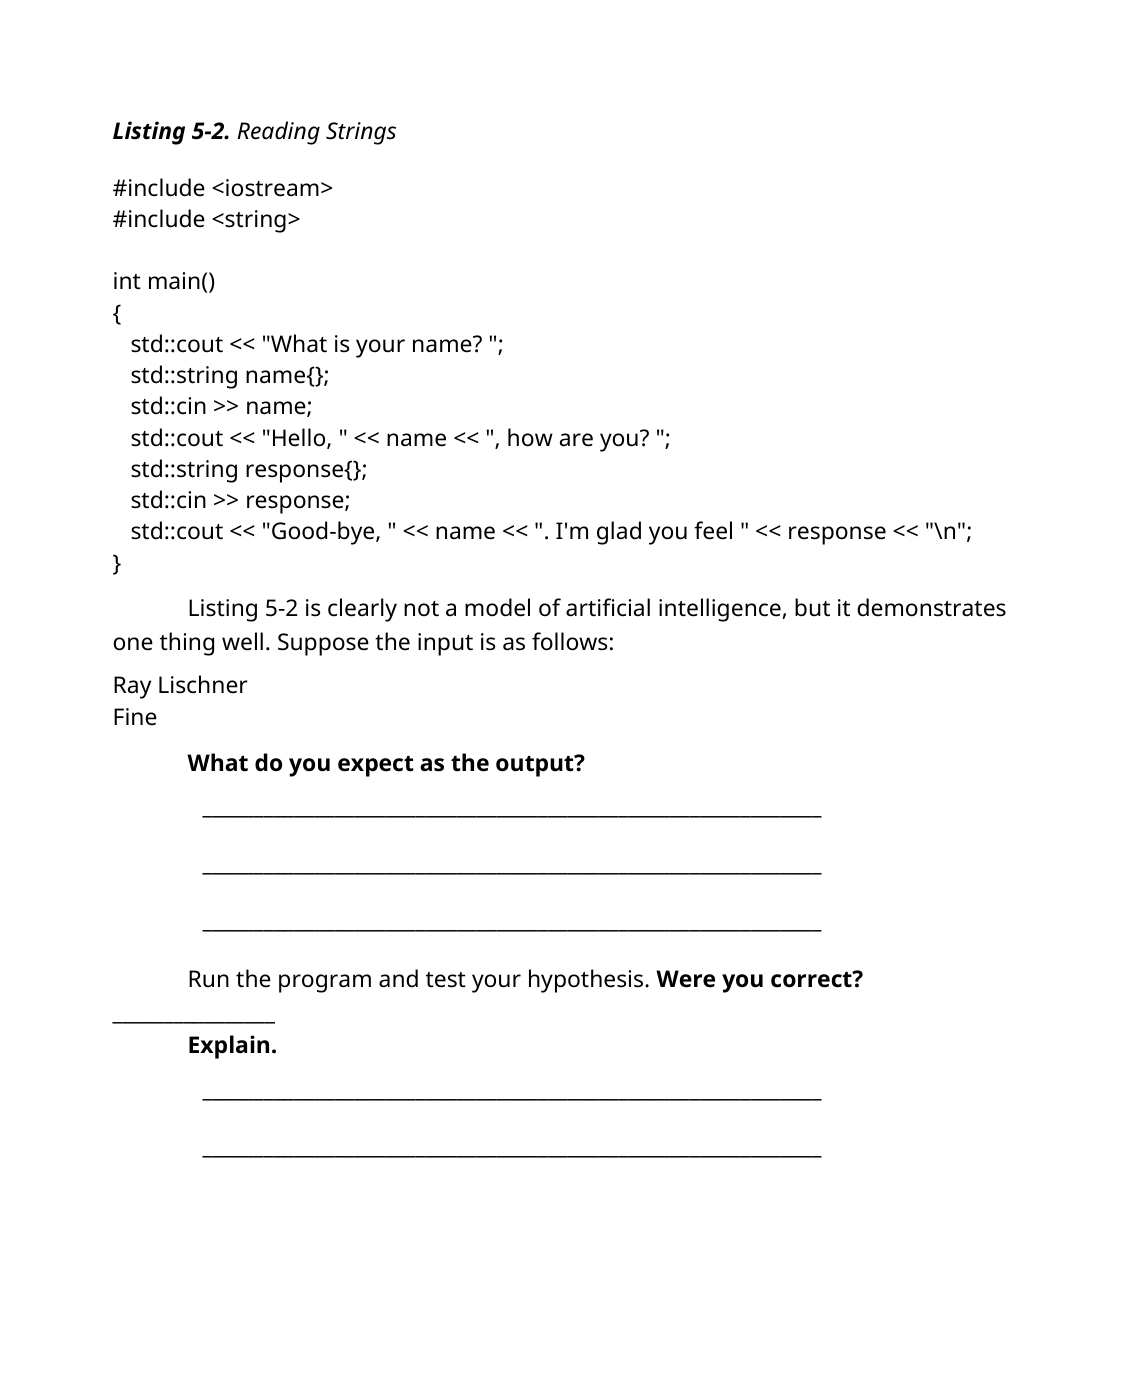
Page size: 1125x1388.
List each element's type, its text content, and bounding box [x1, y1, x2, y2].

text std::cout << "Good-bye, " << name << ". I'm glad you feel " << response << "\n"; [112, 515, 1012, 546]
text #include <iostream> [112, 171, 1012, 203]
text std::cin >> response; [112, 484, 1012, 515]
text Fine [112, 701, 1012, 732]
list _____________________________________________________________ [202, 1130, 1012, 1161]
text std::cout << "What is your name? "; [112, 328, 1012, 359]
text } [112, 546, 1012, 578]
text std::string name{}; [112, 359, 1012, 390]
text std::string response{}; [112, 453, 1012, 484]
text What do you expect as the output? [112, 744, 1012, 778]
text Ray Lischner [112, 669, 1012, 701]
text #include <string> [112, 203, 1012, 234]
text Explain. [112, 1027, 1012, 1061]
text Run the program and test your hypothesis. Were you correct? ________________ [112, 961, 1012, 1027]
text std::cout << "Hello, " << name << ", how are you? "; [112, 421, 1012, 453]
list _____________________________________________________________ [202, 847, 1012, 878]
text { [112, 296, 1012, 328]
list _____________________________________________________________ [202, 790, 1012, 821]
text std::cin >> name; [112, 390, 1012, 421]
list _____________________________________________________________ [202, 1073, 1012, 1104]
text Listing 5-2 is clearly not a model of artificial intelligence, but it demonstrates one thing well. Suppose the input is as follows: [112, 590, 1012, 657]
list _____________________________________________________________ [202, 904, 1012, 935]
text int main() [112, 265, 1012, 296]
text Listing 5-2. Reading Strings [112, 115, 1012, 146]
